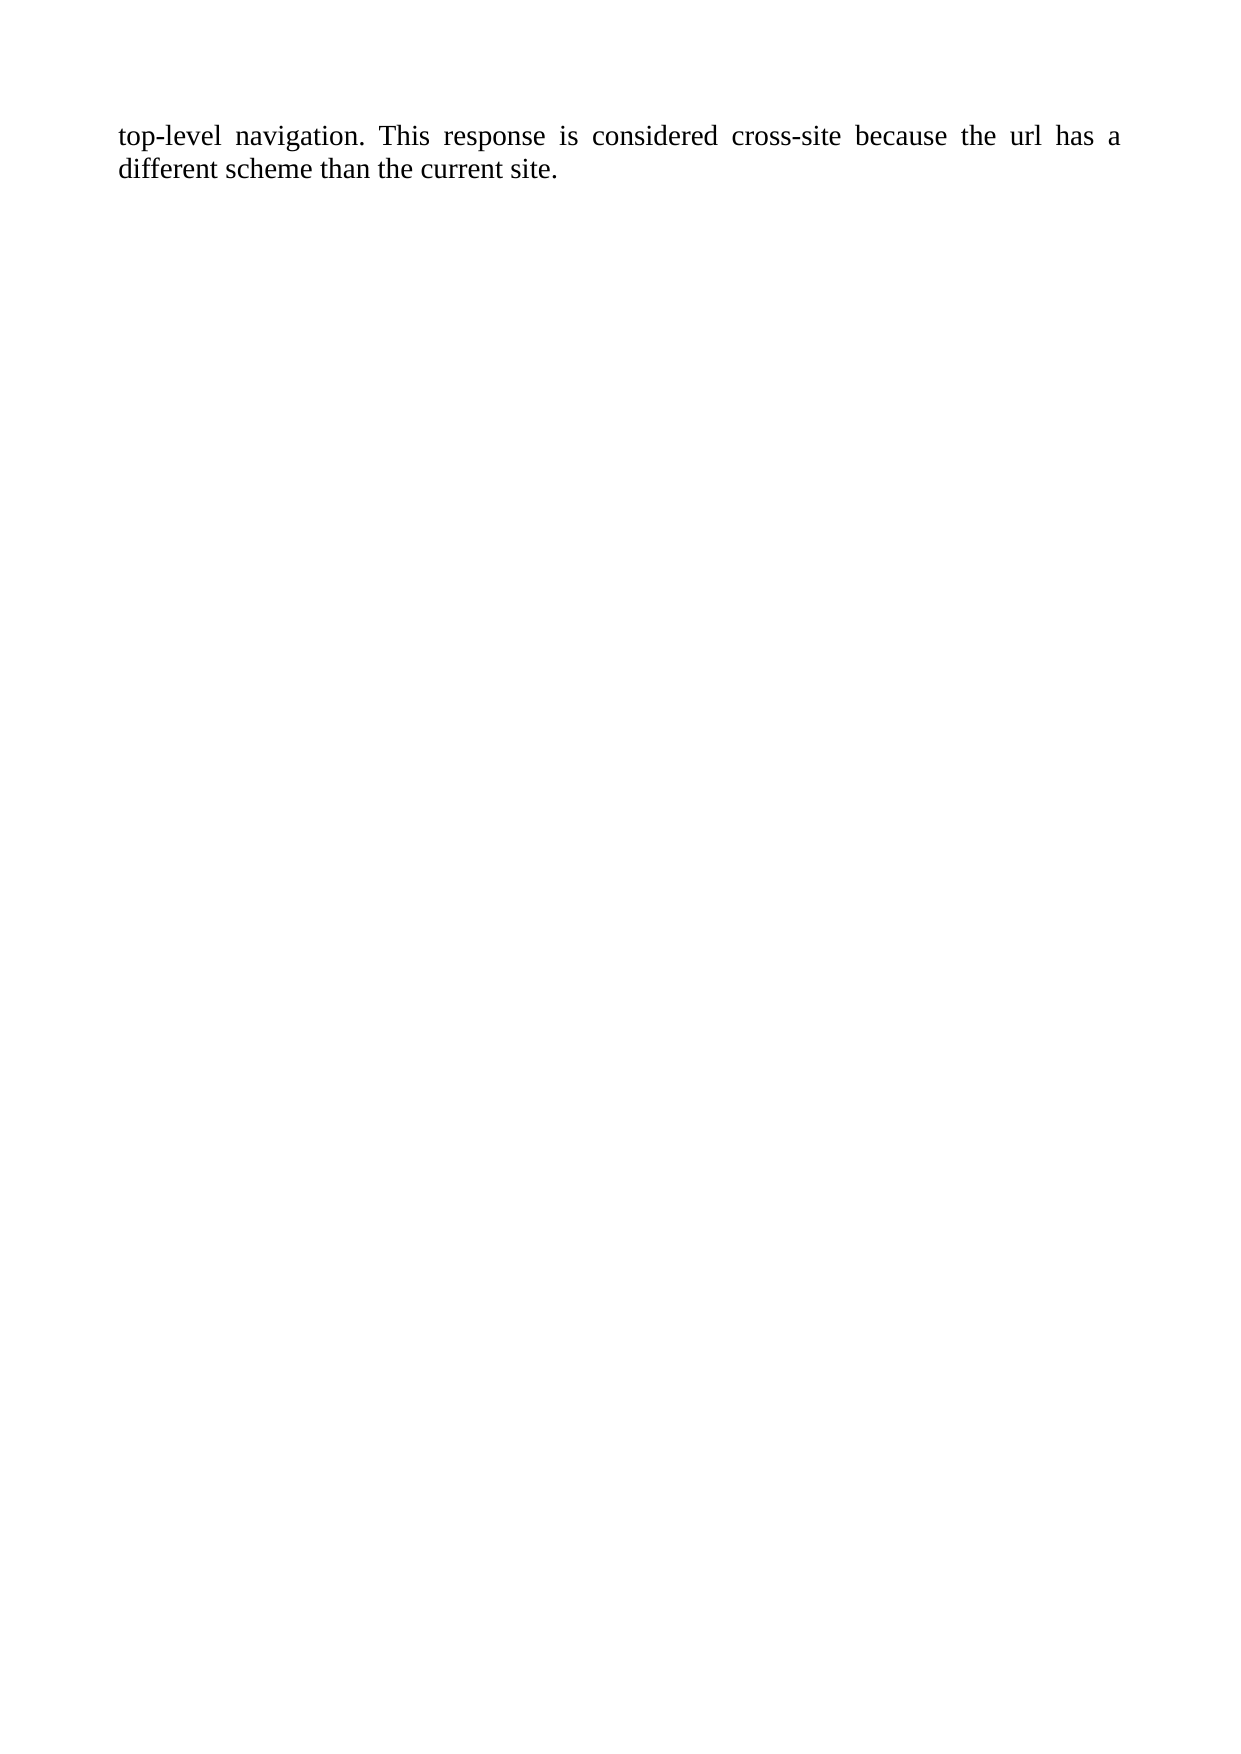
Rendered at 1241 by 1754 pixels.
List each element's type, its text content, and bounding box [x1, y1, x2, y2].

text top-level navigation. This response is considered cross-site because the url has a different scheme than the current site. [118, 118, 1122, 185]
